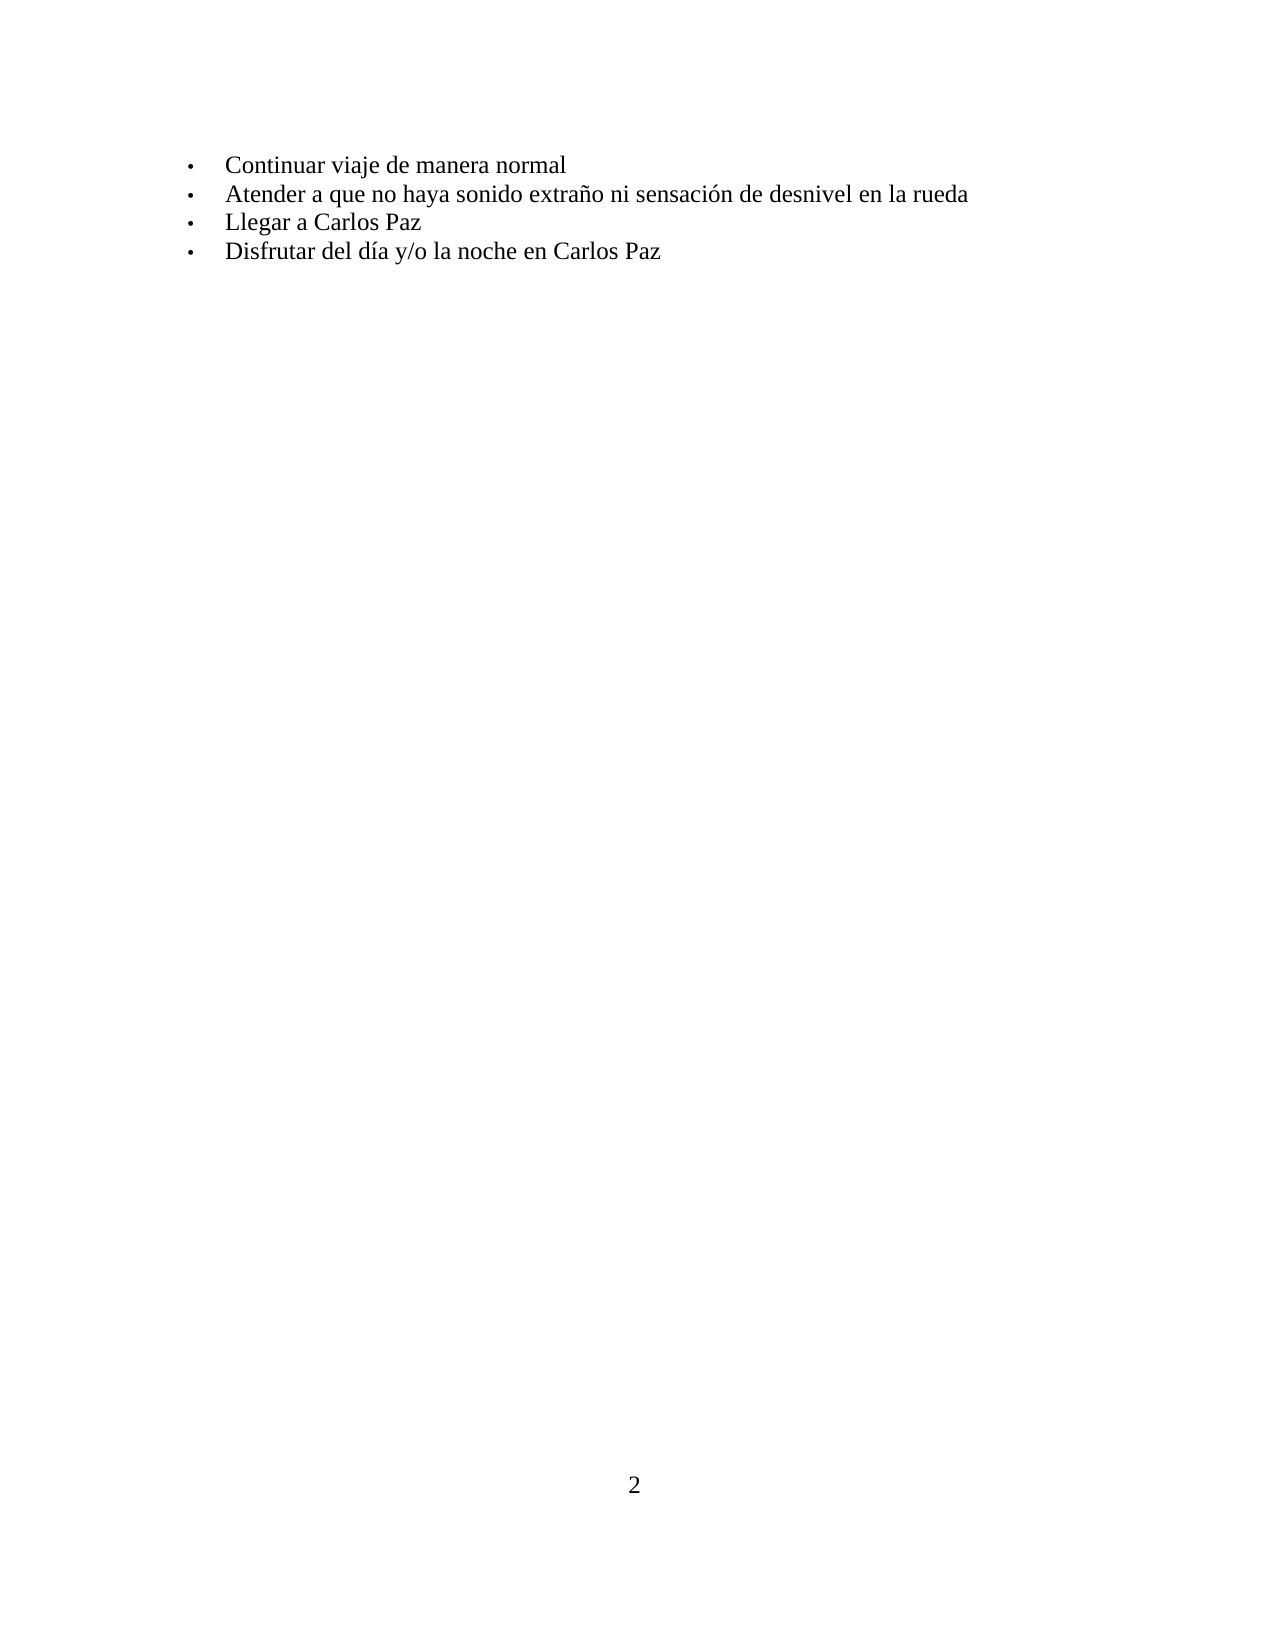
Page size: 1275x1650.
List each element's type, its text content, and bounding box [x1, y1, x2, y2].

list Continuar viaje de manera normal [187, 150, 1125, 179]
list Atender a que no haya sonido extraño ni sensación de desnivel en la rueda [187, 179, 1125, 207]
list Llegar a Carlos Paz [187, 207, 1125, 236]
list Disfrutar del día y/o la noche en Carlos Paz [187, 236, 1125, 265]
